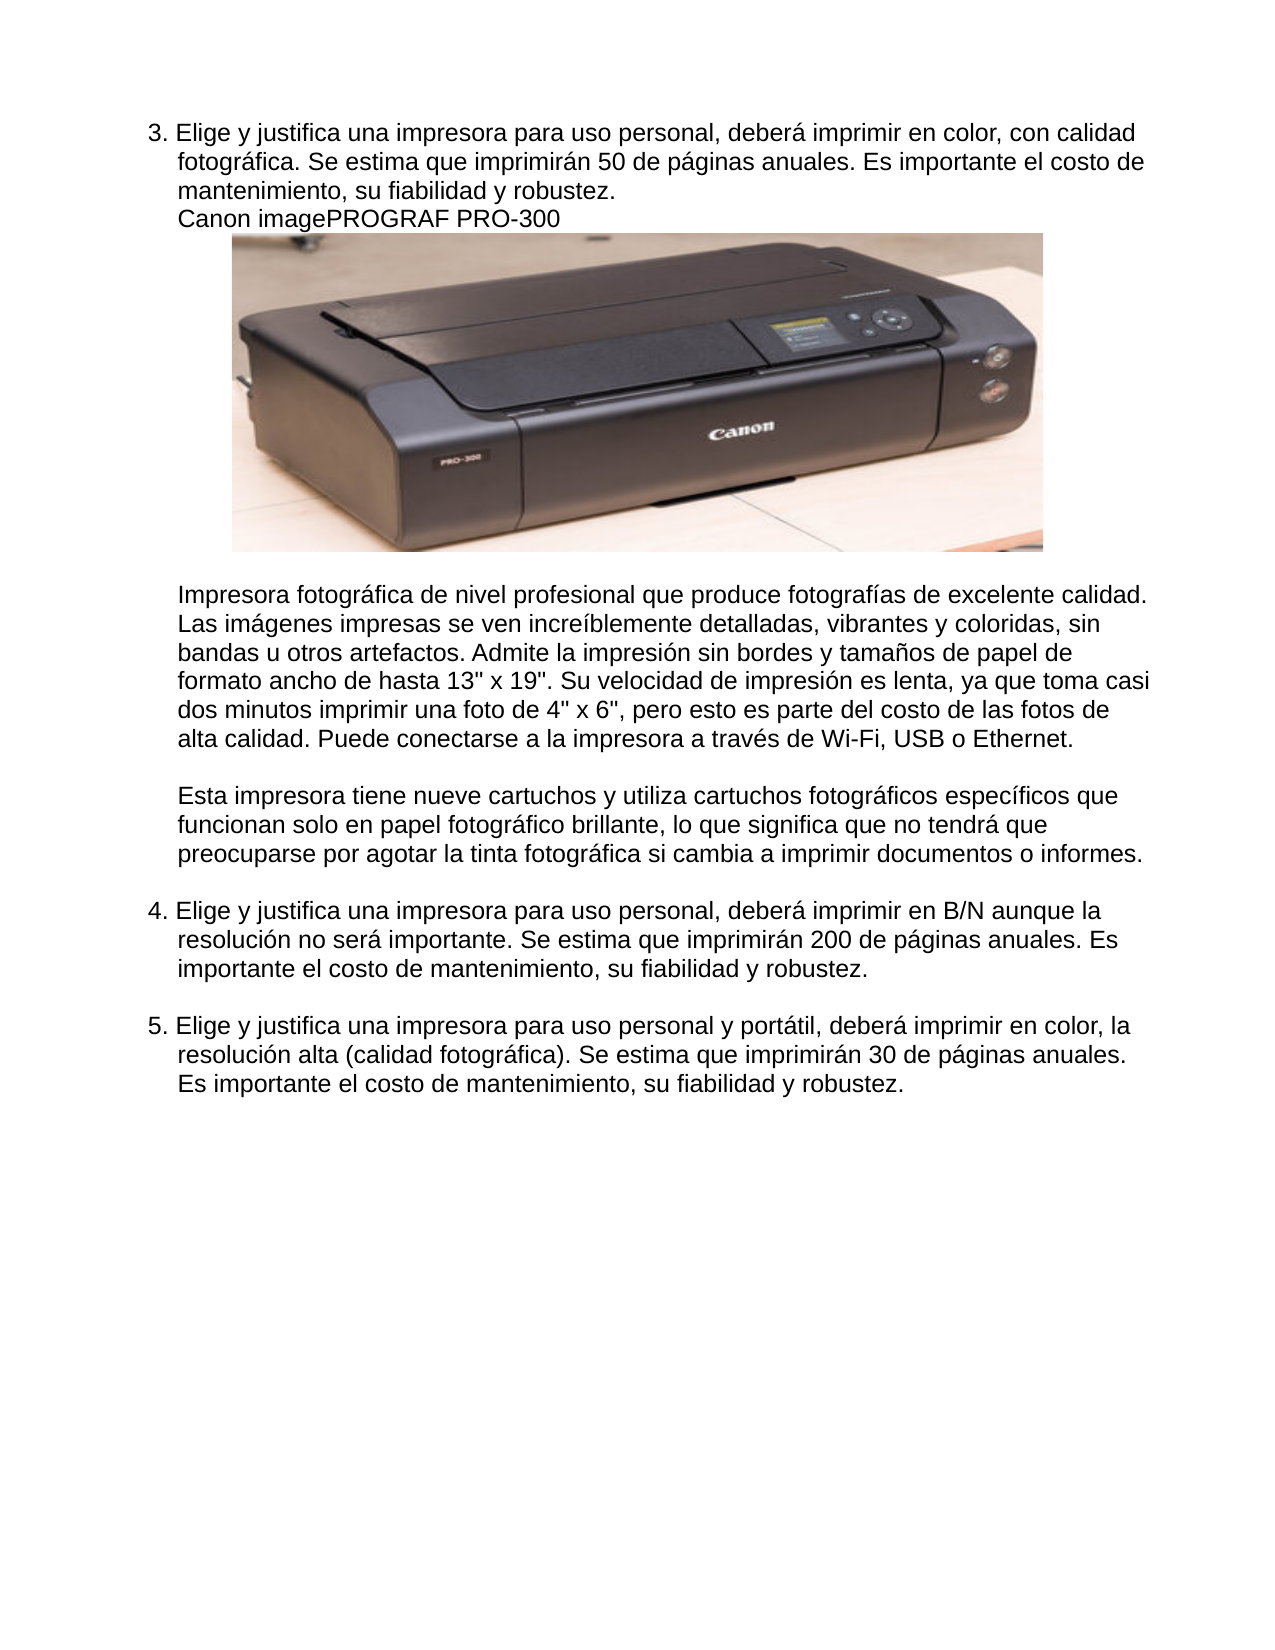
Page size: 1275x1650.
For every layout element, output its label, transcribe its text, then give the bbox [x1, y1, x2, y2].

list Esta impresora tiene nueve cartuchos y utiliza cartuchos fotográficos específicos que funcionan solo en papel fotográfico brillante, lo que significa que no tendrá que preocuparse por agotar la tinta fotográfica si cambia a imprimir documentos o informes. [148, 781, 1157, 867]
picture [231, 233, 1044, 552]
list Impresora fotográfica de nivel profesional que produce fotografías de excelente calidad. Las imágenes impresas se ven increíblemente detalladas, vibrantes y coloridas, sin bandas u otros artefactos. Admite la impresión sin bordes y tamaños de papel de formato ancho de hasta 13" x 19". Su velocidad de impresión es lenta, ya que toma casi dos minutos imprimir una foto de 4" x 6", pero esto es parte del costo de las fotos de alta calidad. Puede conectarse a la impresora a través de Wi-Fi, USB o Ethernet. [148, 580, 1157, 752]
list Elige y justifica una impresora para uso personal, deberá imprimir en color, con calidad fotográfica. Se estima que imprimirán 50 de páginas anuales. Es importante el costo de mantenimiento, su fiabilidad y robustez. [148, 118, 1157, 204]
list Elige y justifica una impresora para uso personal y portátil, deberá imprimir en color, la resolución alta (calidad fotográfica). Se estima que imprimirán 30 de páginas anuales. Es importante el costo de mantenimiento, su fiabilidad y robustez. [148, 1011, 1157, 1097]
list Elige y justifica una impresora para uso personal, deberá imprimir en B/N aunque la resolución no será importante. Se estima que imprimirán 200 de páginas anuales. Es importante el costo de mantenimiento, su fiabilidad y robustez. [148, 896, 1157, 982]
list Canon imagePROGRAF PRO-300 [148, 204, 1157, 233]
